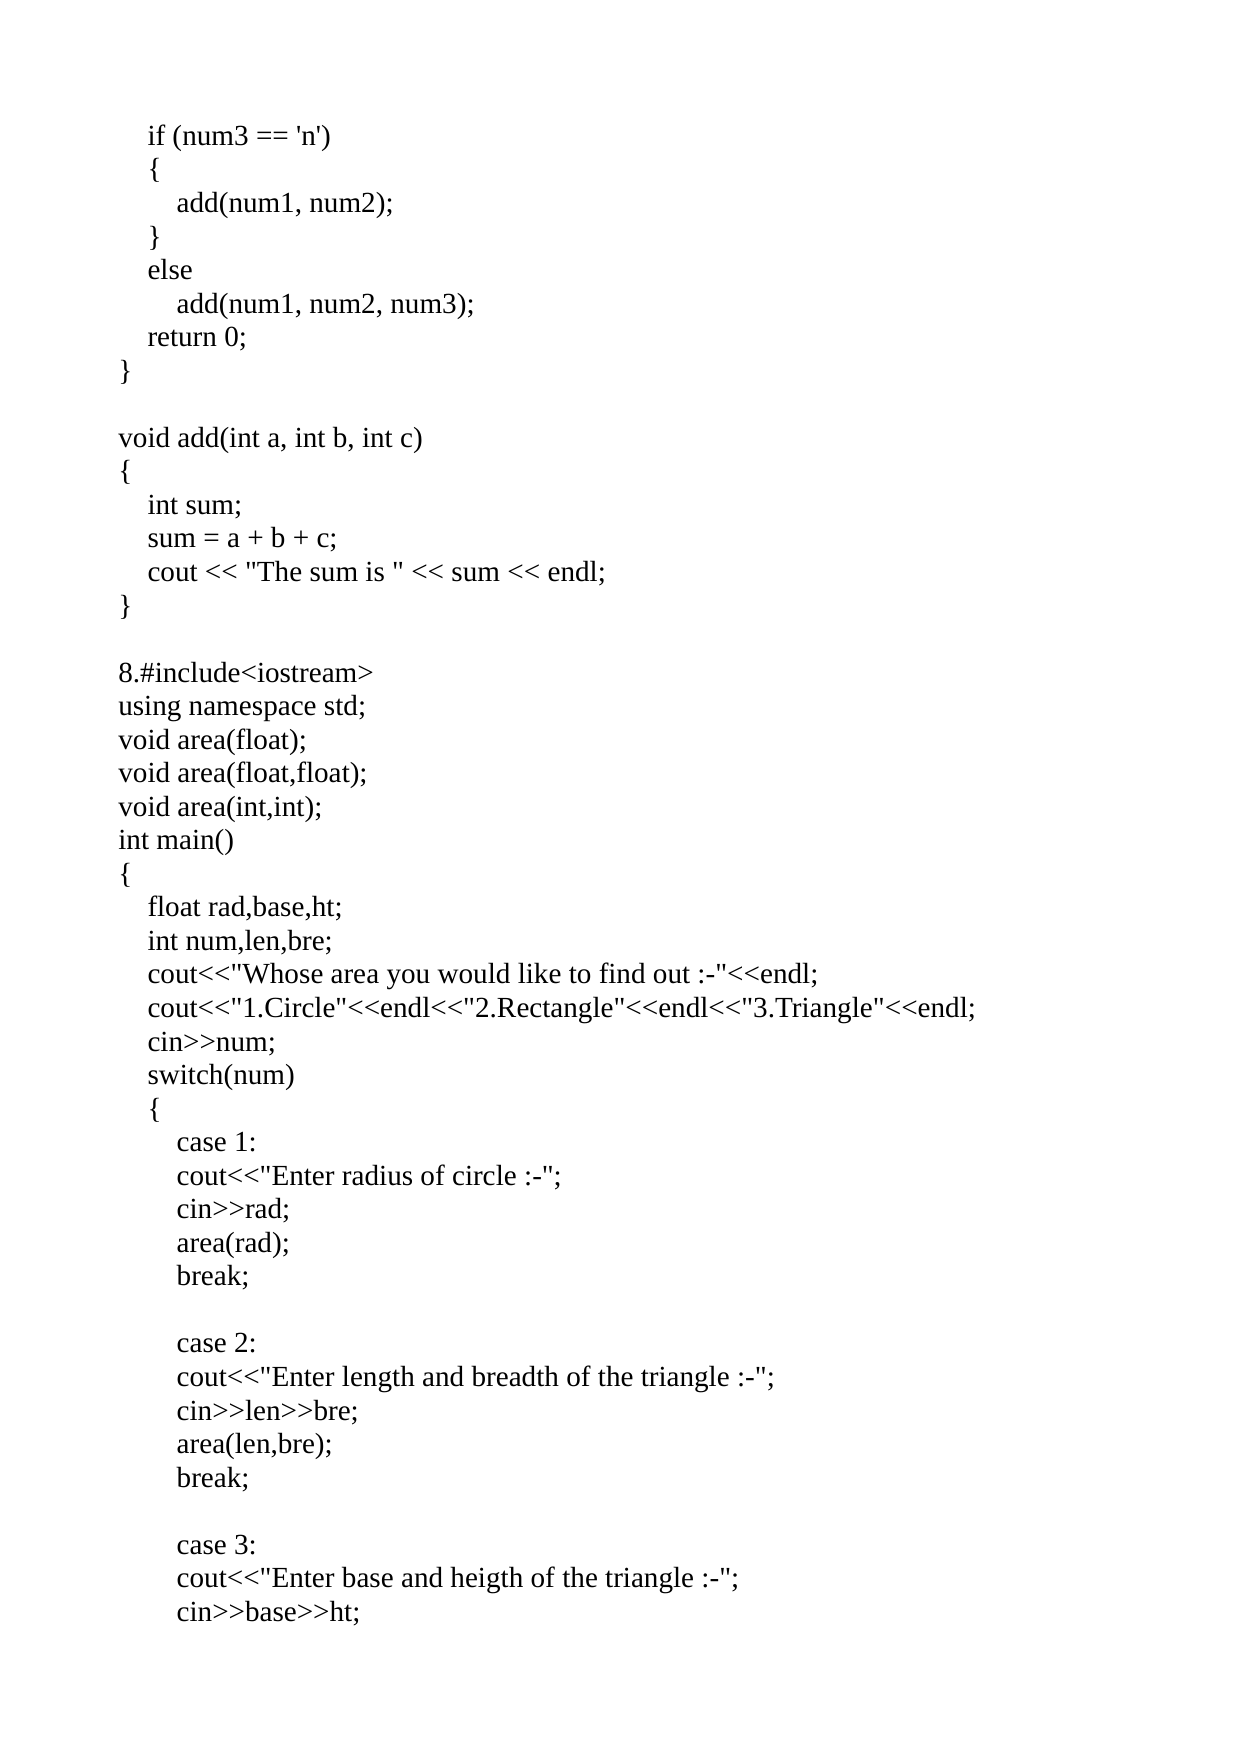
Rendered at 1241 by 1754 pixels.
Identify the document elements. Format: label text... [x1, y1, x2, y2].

text int main() [118, 822, 1122, 856]
text { [118, 152, 1122, 185]
text cout<<"Enter radius of circle :-"; [118, 1158, 1122, 1191]
text void add(int a, int b, int c) [118, 420, 1122, 453]
text using namespace std; [118, 688, 1122, 722]
text break; [118, 1460, 1122, 1493]
text void area(float,float); [118, 755, 1122, 789]
text cin>>rad; [118, 1191, 1122, 1225]
text add(num1, num2, num3); [118, 286, 1122, 319]
text cin>>base>>ht; [118, 1594, 1122, 1627]
text if (num3 == 'n') [118, 118, 1122, 152]
text add(num1, num2); [118, 185, 1122, 219]
text case 3: [118, 1527, 1122, 1560]
text void area(float); [118, 722, 1122, 755]
text case 2: [118, 1326, 1122, 1359]
text int num,len,bre; [118, 923, 1122, 957]
text cin>>num; [118, 1024, 1122, 1057]
text cout<<"Enter base and heigth of the triangle :-"; [118, 1560, 1122, 1594]
text } [118, 219, 1122, 252]
text switch(num) [118, 1057, 1122, 1091]
text 8.#include<iostream> [118, 655, 1122, 688]
text } [118, 353, 1122, 386]
text sum = a + b + c; [118, 521, 1122, 554]
text { [118, 856, 1122, 889]
text area(rad); [118, 1225, 1122, 1258]
text break; [118, 1258, 1122, 1292]
text area(len,bre); [118, 1426, 1122, 1460]
text cout << "The sum is " << sum << endl; [118, 554, 1122, 588]
text } [118, 588, 1122, 621]
text cout<<"Enter length and breadth of the triangle :-"; [118, 1359, 1122, 1393]
text cout<<"1.Circle"<<endl<<"2.Rectangle"<<endl<<"3.Triangle"<<endl; [118, 990, 1122, 1024]
text cout<<"Whose area you would like to find out :-"<<endl; [118, 957, 1122, 990]
text { [118, 1091, 1122, 1124]
text int sum; [118, 487, 1122, 521]
text float rad,base,ht; [118, 889, 1122, 923]
text case 1: [118, 1124, 1122, 1158]
text return 0; [118, 319, 1122, 353]
text else [118, 252, 1122, 286]
text void area(int,int); [118, 789, 1122, 822]
text cin>>len>>bre; [118, 1393, 1122, 1426]
text { [118, 453, 1122, 487]
